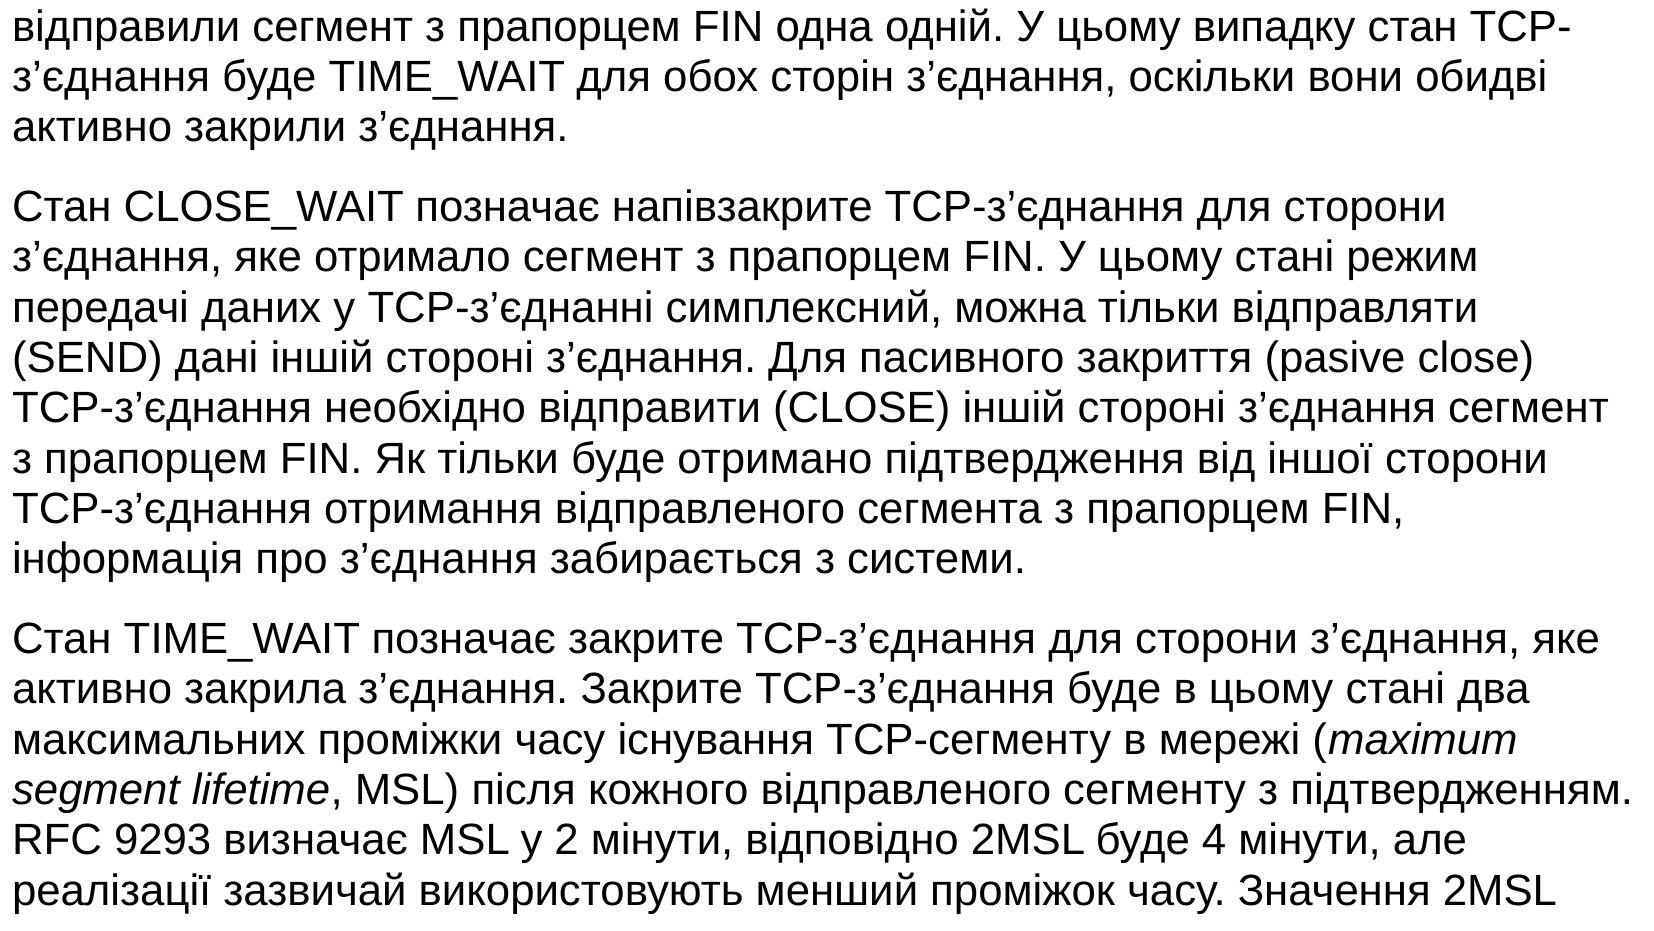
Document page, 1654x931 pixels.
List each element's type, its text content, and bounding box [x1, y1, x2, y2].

text Стан CLOSE_WAIT позначає напівзакрите TCP-з’єднання для сторони з’єднання, яке отримало сегмент з прапорцем FIN. У цьому стані режим передачі даних у TCP-з’єднанні симплексний, можна тільки відправляти (SEND) дані іншій стороні з’єднання. Для пасивного закриття (pasive close) TCP-з’єднання необхідно відправити (CLOSE) іншій стороні з’єднання сегмент з прапорцем FIN. Як тільки буде отримано підтвердження від іншої сторони TCP-з’єднання отримання відправленого сегмента з прапорцем FIN, інформація про з’єднання забирається з системи. [12, 180, 1642, 583]
text Стан TIME_WAIT позначає закрите TCP-з’єднання для сторони з’єднання, яке активно закрила з’єднання. Закрите TCP-з’єднання буде в цьому стані два максимальних проміжки часу існування TCP-сегменту в мережі (maximum segment lifetime, MSL) після кожного відправленого сегменту з підтвердженням. RFC 9293 визначає MSL у 2 мінути, відповідно 2MSL буде 4 мінути, але реалізації зазвичай використовують менший проміжок часу. Значення 2MSL [12, 612, 1642, 914]
text відправили сегмент з прапорцем FIN одна одній. У цьому випадку стан TCP-з’єднання буде TIME_WAIT для обох сторін з’єднання, оскільки вони обидві активно закрили з’єднання. [12, 0, 1642, 151]
